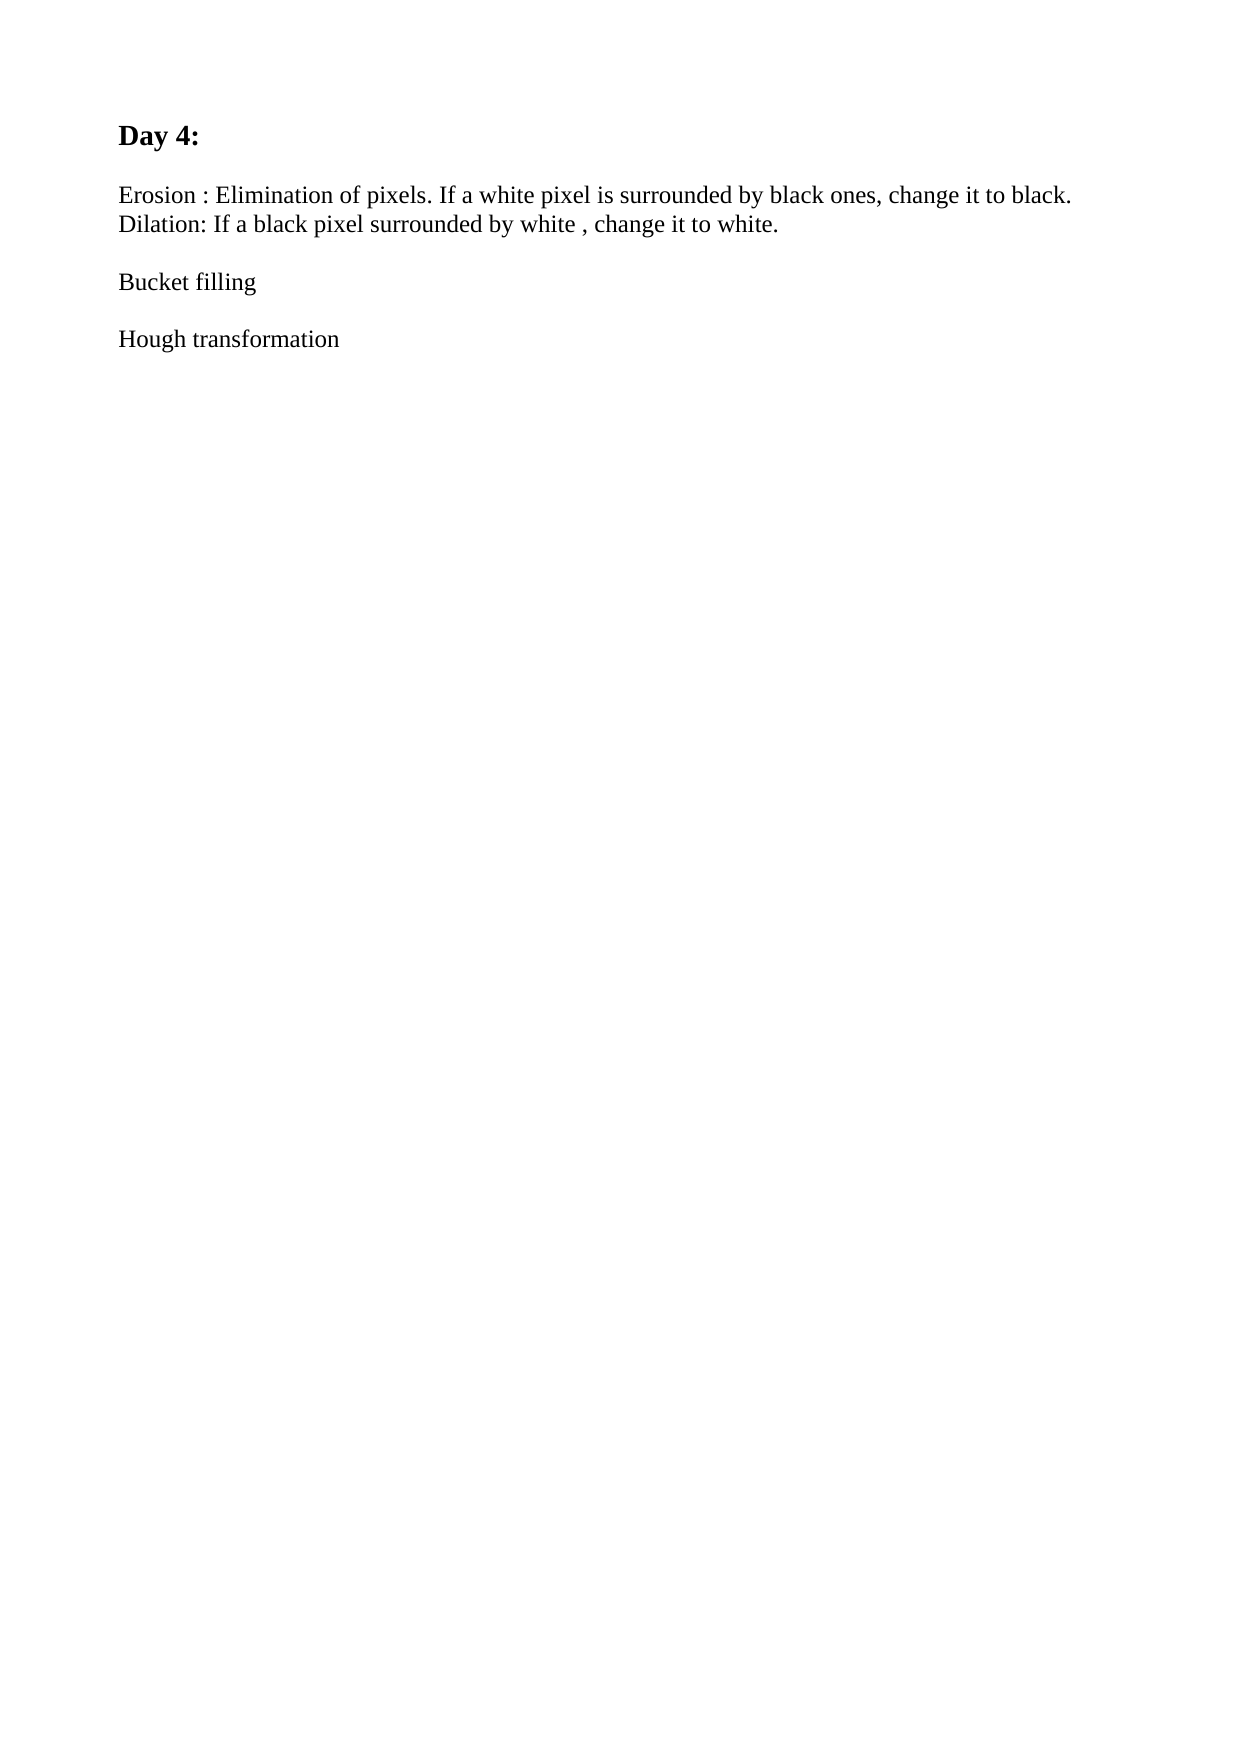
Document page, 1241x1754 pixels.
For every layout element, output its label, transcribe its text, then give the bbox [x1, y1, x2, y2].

text Hough transformation [118, 324, 1122, 353]
text Day 4: [118, 118, 1122, 152]
text Dilation: If a black pixel surrounded by white , change it to white. [118, 209, 1122, 238]
text Bucket filling [118, 267, 1122, 295]
text Erosion : Elimination of pixels. If a white pixel is surrounded by black ones, change it to black. [118, 180, 1122, 209]
